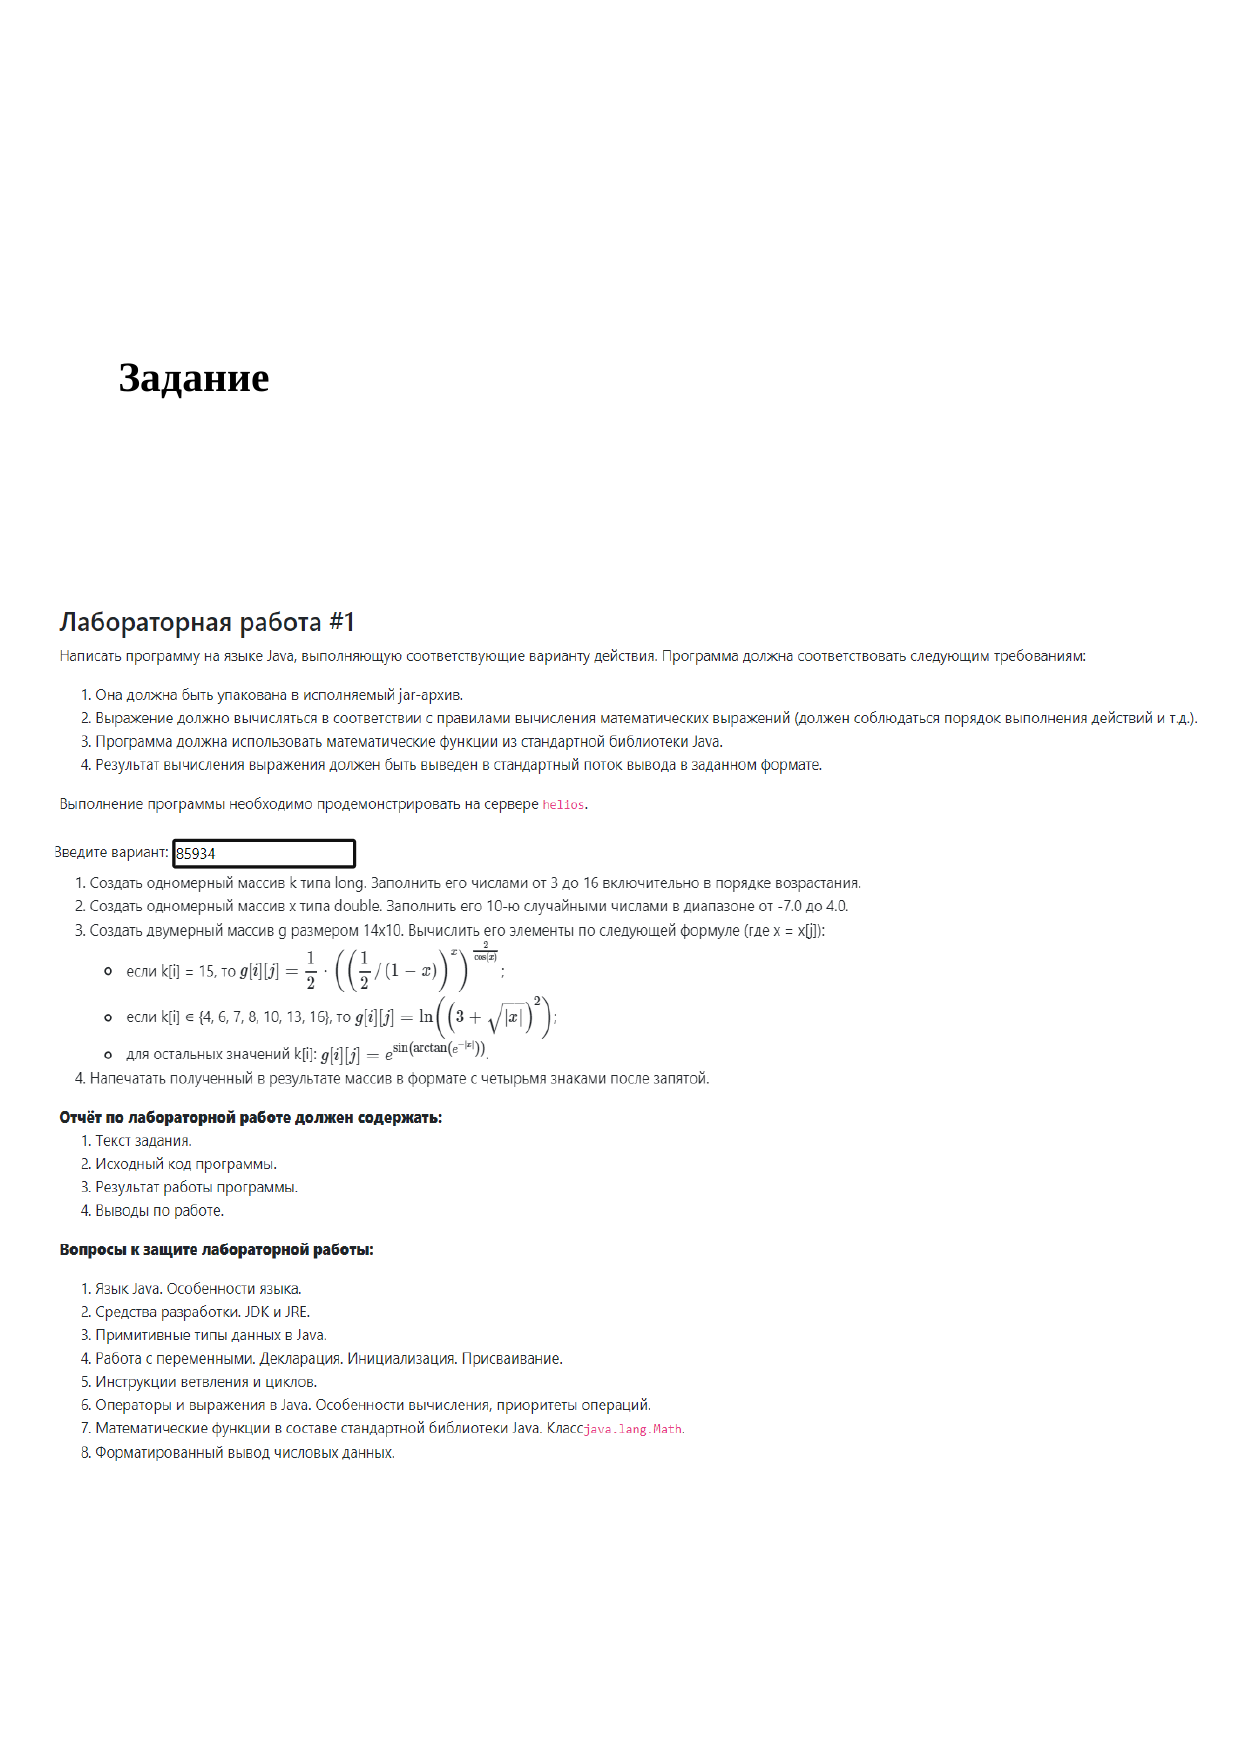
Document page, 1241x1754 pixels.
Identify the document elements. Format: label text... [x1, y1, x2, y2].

picture [55, 601, 1211, 1473]
text Задание [118, 353, 1122, 401]
